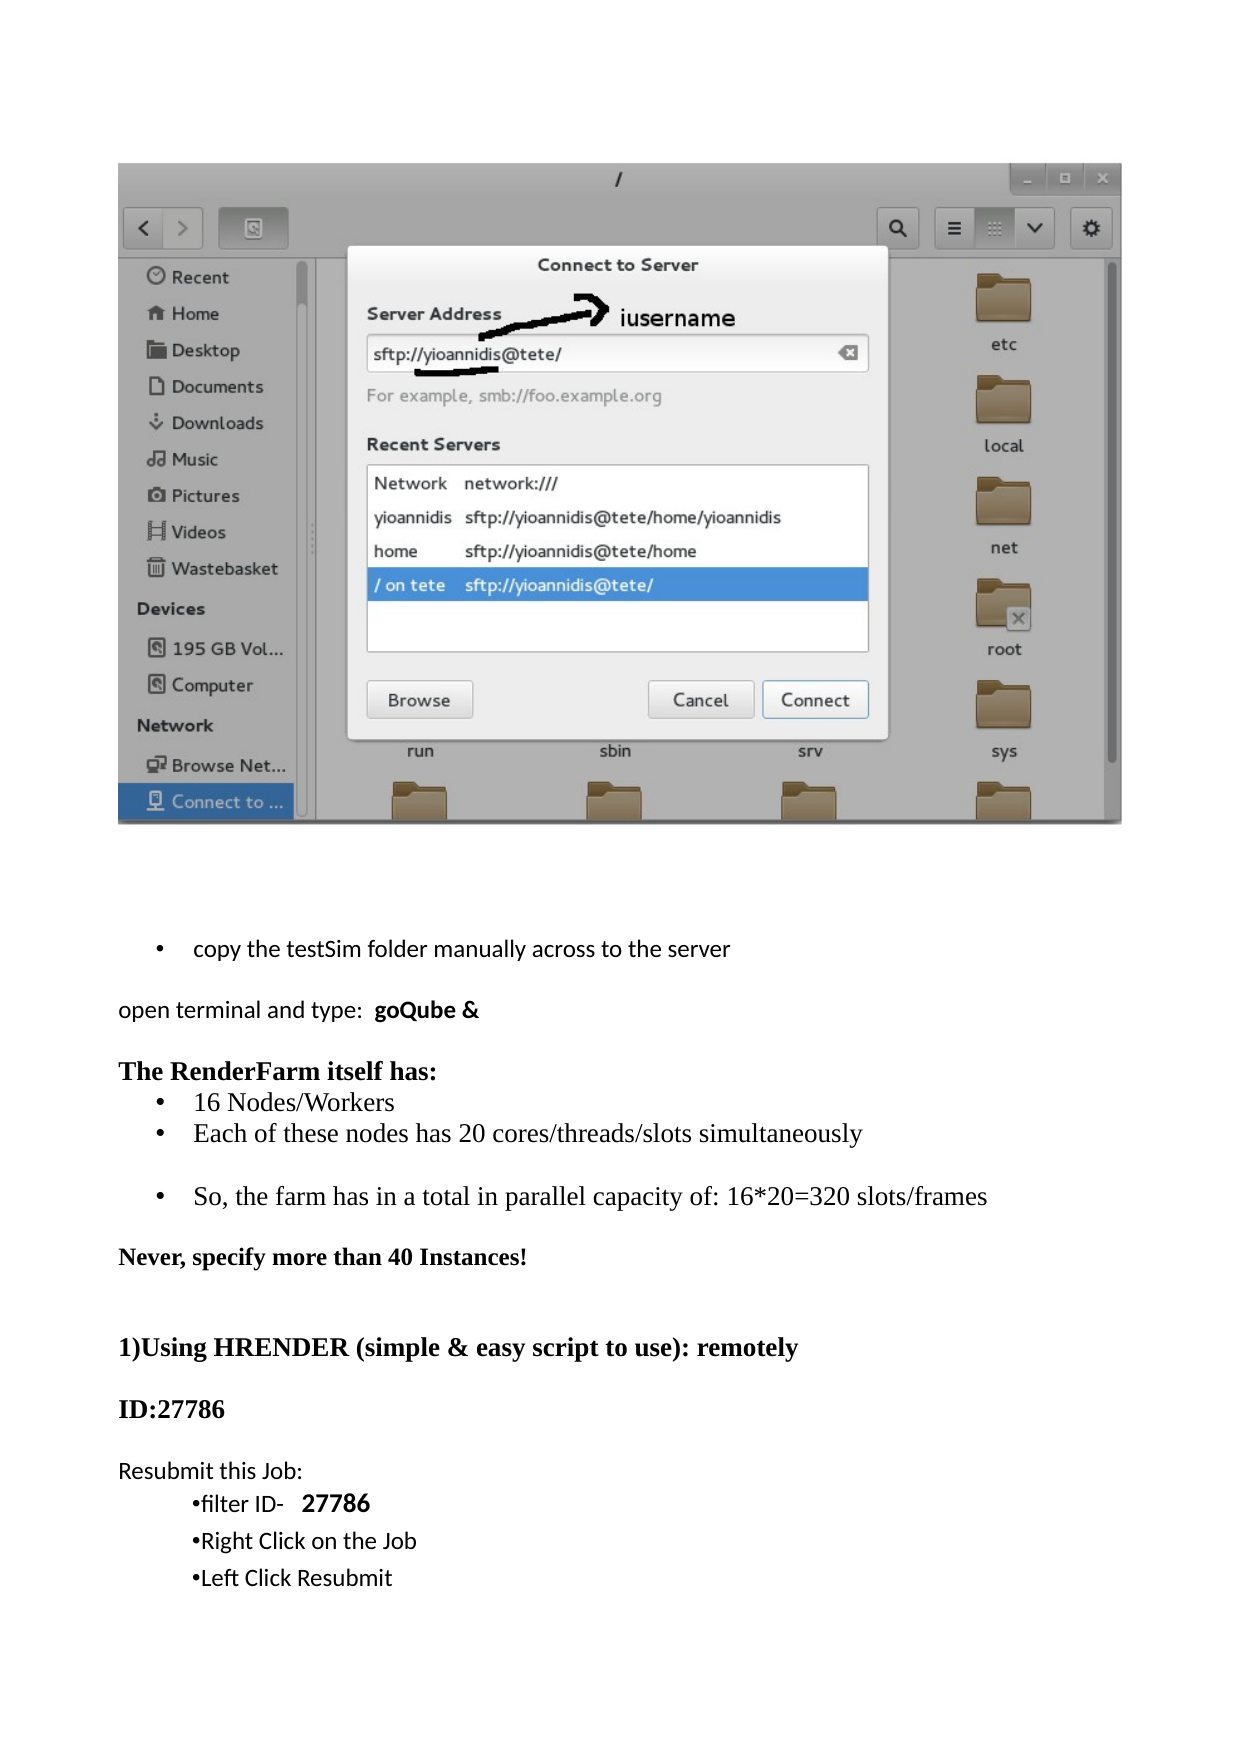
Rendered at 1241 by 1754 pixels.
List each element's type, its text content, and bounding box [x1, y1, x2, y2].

picture [118, 118, 1123, 871]
text ID:27786 [118, 1393, 1122, 1424]
list filter ID- 27786 [118, 1486, 1122, 1519]
list So, the farm has in a total in parallel capacity of: 16*20=320 slots/frames [156, 1179, 1122, 1211]
text Never, specify more than 40 Instances! [118, 1242, 1122, 1271]
list 16 Nodes/Workers [156, 1086, 1122, 1117]
list copy the testSim folder manually across to the server [156, 933, 1122, 963]
list Left Click Resubmit [118, 1562, 1122, 1592]
list Each of these nodes has 20 cores/threads/slots simultaneously [156, 1117, 1122, 1148]
text open terminal and type: goQube & [118, 994, 1122, 1024]
text The RenderFarm itself has: [118, 1055, 1122, 1086]
text 1)Using HRENDER (simple & easy script to use): remotely [118, 1331, 1122, 1362]
list Right Click on the Job [118, 1525, 1122, 1556]
text Resubmit this Job: [118, 1455, 1122, 1486]
